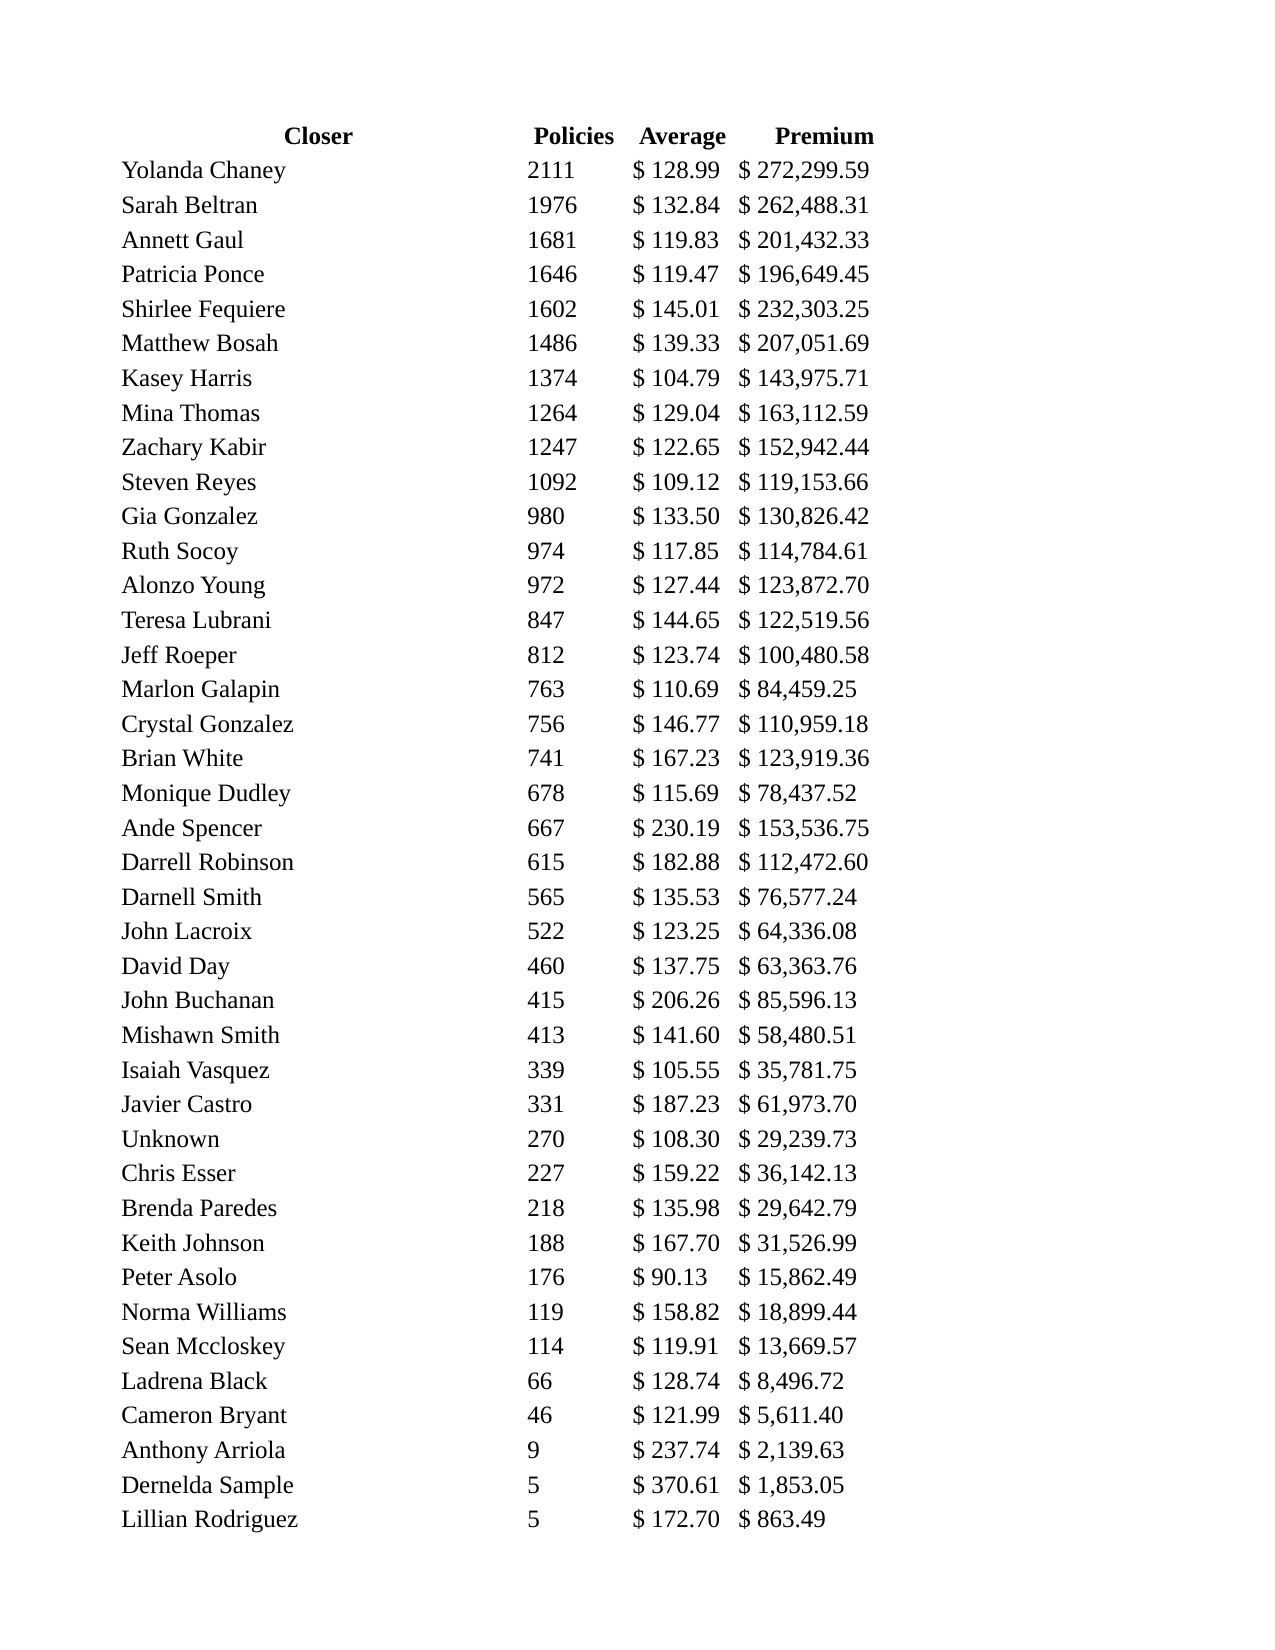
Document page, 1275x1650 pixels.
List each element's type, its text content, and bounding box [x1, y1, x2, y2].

table_cell $ 128.74 [630, 1363, 735, 1398]
table_cell $ 119,153.66 [735, 464, 914, 498]
table_cell $ 132.84 [630, 187, 735, 222]
table_cell Kasey Harris [118, 360, 524, 395]
table_cell Anthony Arriola [118, 1432, 524, 1467]
table_cell $ 139.33 [630, 326, 735, 360]
table_cell $ 85,596.13 [735, 983, 914, 1017]
table_cell $ 272,299.59 [735, 153, 914, 187]
table_cell $ 127.44 [630, 568, 735, 602]
table_cell 119 [524, 1294, 629, 1328]
table_cell 66 [524, 1363, 629, 1398]
table_cell $ 64,336.08 [735, 914, 914, 948]
table_cell $ 29,239.73 [735, 1121, 914, 1156]
table_cell Brenda Paredes [118, 1190, 524, 1225]
table_cell Patricia Ponce [118, 256, 524, 291]
table_cell Ande Spencer [118, 810, 524, 844]
table_cell 415 [524, 983, 629, 1017]
table_cell 763 [524, 671, 629, 706]
table_cell Darrell Robinson [118, 844, 524, 879]
table_cell $ 18,899.44 [735, 1294, 914, 1328]
table_cell John Buchanan [118, 983, 524, 1017]
table_cell Monique Dudley [118, 775, 524, 810]
table_cell $ 196,649.45 [735, 256, 914, 291]
table_cell $ 262,488.31 [735, 187, 914, 222]
table_cell 756 [524, 706, 629, 741]
table_cell 667 [524, 810, 629, 844]
table_cell Alonzo Young [118, 568, 524, 602]
table_cell $ 15,862.49 [735, 1259, 914, 1294]
table_cell 1486 [524, 326, 629, 360]
table_cell Gia Gonzalez [118, 499, 524, 533]
table_cell 5 [524, 1501, 629, 1532]
table_cell Peter Asolo [118, 1259, 524, 1294]
table_cell $ 206.26 [630, 983, 735, 1017]
table_cell $ 1,853.05 [735, 1467, 914, 1501]
table_cell Dernelda Sample [118, 1467, 524, 1501]
table_cell Unknown [118, 1121, 524, 1156]
table_header Policies [524, 118, 629, 153]
table_cell $ 36,142.13 [735, 1156, 914, 1190]
table_cell John Lacroix [118, 914, 524, 948]
table_cell 9 [524, 1432, 629, 1467]
table_cell $ 123,919.36 [735, 741, 914, 775]
table_cell $ 58,480.51 [735, 1017, 914, 1052]
table_cell $ 145.01 [630, 291, 735, 326]
table_cell $ 108.30 [630, 1121, 735, 1156]
table_cell $ 78,437.52 [735, 775, 914, 810]
table_cell $ 117.85 [630, 533, 735, 568]
table_cell Teresa Lubrani [118, 602, 524, 637]
table_cell 615 [524, 844, 629, 879]
table_cell $ 61,973.70 [735, 1086, 914, 1121]
table_cell 847 [524, 602, 629, 637]
table_cell $ 63,363.76 [735, 948, 914, 983]
table_cell 812 [524, 637, 629, 671]
table_cell David Day [118, 948, 524, 983]
table_cell $ 163,112.59 [735, 395, 914, 429]
table_cell $ 110.69 [630, 671, 735, 706]
table_cell 974 [524, 533, 629, 568]
table_cell $ 110,959.18 [735, 706, 914, 741]
table_cell 972 [524, 568, 629, 602]
table_cell Javier Castro [118, 1086, 524, 1121]
table_cell $ 201,432.33 [735, 222, 914, 256]
table_cell $ 84,459.25 [735, 671, 914, 706]
table_cell Cameron Bryant [118, 1398, 524, 1432]
table_cell $ 135.98 [630, 1190, 735, 1225]
table_cell 218 [524, 1190, 629, 1225]
table_header Premium [735, 118, 914, 153]
table_cell $ 172.70 [630, 1501, 735, 1532]
table_cell 227 [524, 1156, 629, 1190]
table_cell $ 167.23 [630, 741, 735, 775]
table_cell 46 [524, 1398, 629, 1432]
table_cell Lillian Rodriguez [118, 1501, 524, 1532]
table_cell 1681 [524, 222, 629, 256]
table_cell Mishawn Smith [118, 1017, 524, 1052]
table_cell Norma Williams [118, 1294, 524, 1328]
table_cell 5 [524, 1467, 629, 1501]
table_cell 1374 [524, 360, 629, 395]
table_cell $ 141.60 [630, 1017, 735, 1052]
table_cell Shirlee Fequiere [118, 291, 524, 326]
table_cell $ 143,975.71 [735, 360, 914, 395]
table_cell 1646 [524, 256, 629, 291]
table_cell Ladrena Black [118, 1363, 524, 1398]
table_cell $ 119.91 [630, 1329, 735, 1363]
table_cell $ 114,784.61 [735, 533, 914, 568]
table_cell $ 109.12 [630, 464, 735, 498]
table_cell $ 137.75 [630, 948, 735, 983]
table_cell $ 90.13 [630, 1259, 735, 1294]
table_cell $ 129.04 [630, 395, 735, 429]
table_cell $ 35,781.75 [735, 1052, 914, 1086]
table_cell $ 2,139.63 [735, 1432, 914, 1467]
table_cell $ 135.53 [630, 879, 735, 913]
table_cell $ 29,642.79 [735, 1190, 914, 1225]
table_cell $ 237.74 [630, 1432, 735, 1467]
table_cell $ 232,303.25 [735, 291, 914, 326]
table_cell 460 [524, 948, 629, 983]
table_cell 1247 [524, 429, 629, 464]
table_cell 980 [524, 499, 629, 533]
table_cell $ 130,826.42 [735, 499, 914, 533]
table_cell 339 [524, 1052, 629, 1086]
table_cell 331 [524, 1086, 629, 1121]
table_cell $ 187.23 [630, 1086, 735, 1121]
table_cell $ 863.49 [735, 1501, 914, 1532]
table_cell 270 [524, 1121, 629, 1156]
table_cell 1976 [524, 187, 629, 222]
table_cell $ 105.55 [630, 1052, 735, 1086]
table_cell $ 159.22 [630, 1156, 735, 1190]
table_cell Ruth Socoy [118, 533, 524, 568]
table_cell $ 76,577.24 [735, 879, 914, 913]
table_cell Chris Esser [118, 1156, 524, 1190]
table_cell Darnell Smith [118, 879, 524, 913]
table_cell 1264 [524, 395, 629, 429]
table_cell $ 182.88 [630, 844, 735, 879]
table_cell $ 167.70 [630, 1225, 735, 1259]
table_cell $ 100,480.58 [735, 637, 914, 671]
table_cell $ 122.65 [630, 429, 735, 464]
table_cell $ 133.50 [630, 499, 735, 533]
table_cell $ 112,472.60 [735, 844, 914, 879]
table_cell $ 144.65 [630, 602, 735, 637]
table_cell $ 370.61 [630, 1467, 735, 1501]
table_cell 1092 [524, 464, 629, 498]
table_cell $ 158.82 [630, 1294, 735, 1328]
table_cell 188 [524, 1225, 629, 1259]
table_cell $ 115.69 [630, 775, 735, 810]
table_cell $ 152,942.44 [735, 429, 914, 464]
table_cell 565 [524, 879, 629, 913]
table_cell 114 [524, 1329, 629, 1363]
table_cell Steven Reyes [118, 464, 524, 498]
table_cell 2111 [524, 153, 629, 187]
table_cell $ 146.77 [630, 706, 735, 741]
table_cell Isaiah Vasquez [118, 1052, 524, 1086]
table_cell Jeff Roeper [118, 637, 524, 671]
table_cell $ 31,526.99 [735, 1225, 914, 1259]
table_cell $ 13,669.57 [735, 1329, 914, 1363]
table_cell 741 [524, 741, 629, 775]
table_cell $ 153,536.75 [735, 810, 914, 844]
table_cell $ 8,496.72 [735, 1363, 914, 1398]
table_cell $ 128.99 [630, 153, 735, 187]
table_header Average [630, 118, 735, 153]
table_cell Brian White [118, 741, 524, 775]
table_header Closer [118, 118, 524, 153]
table_cell $ 207,051.69 [735, 326, 914, 360]
table_cell Mina Thomas [118, 395, 524, 429]
table_cell $ 119.83 [630, 222, 735, 256]
table_cell Marlon Galapin [118, 671, 524, 706]
table_cell 678 [524, 775, 629, 810]
table_cell Yolanda Chaney [118, 153, 524, 187]
table_cell 522 [524, 914, 629, 948]
table_cell Zachary Kabir [118, 429, 524, 464]
table_cell Keith Johnson [118, 1225, 524, 1259]
table_cell Crystal Gonzalez [118, 706, 524, 741]
table_cell Matthew Bosah [118, 326, 524, 360]
table_cell 176 [524, 1259, 629, 1294]
table_cell $ 123,872.70 [735, 568, 914, 602]
table_cell $ 5,611.40 [735, 1398, 914, 1432]
table_cell $ 119.47 [630, 256, 735, 291]
table_cell 1602 [524, 291, 629, 326]
table_cell $ 104.79 [630, 360, 735, 395]
table_cell Sarah Beltran [118, 187, 524, 222]
table_cell 413 [524, 1017, 629, 1052]
table_cell Sean Mccloskey [118, 1329, 524, 1363]
table_cell $ 123.74 [630, 637, 735, 671]
table_cell Annett Gaul [118, 222, 524, 256]
table_cell $ 123.25 [630, 914, 735, 948]
table_cell $ 122,519.56 [735, 602, 914, 637]
table_cell $ 121.99 [630, 1398, 735, 1432]
table_cell $ 230.19 [630, 810, 735, 844]
